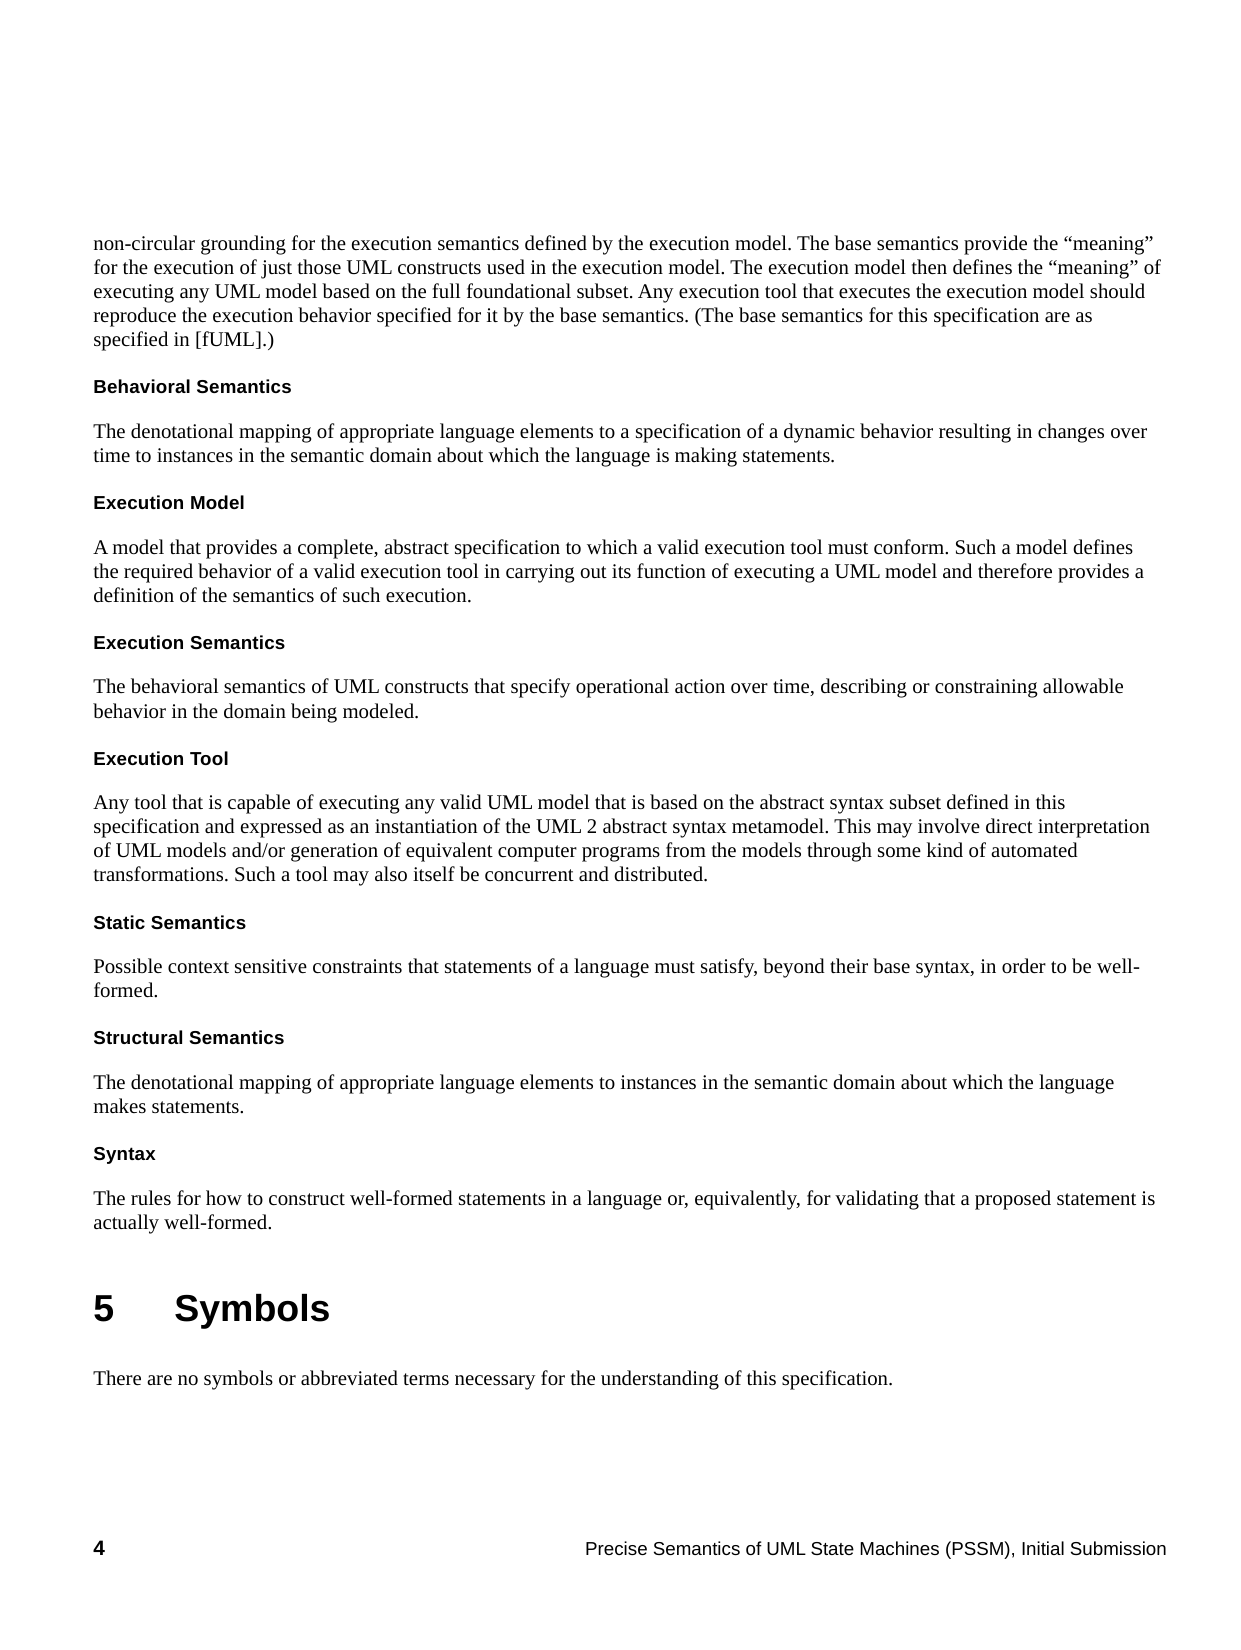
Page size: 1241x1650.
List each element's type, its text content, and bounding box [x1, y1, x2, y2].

subtitle Symbols [93, 1286, 1164, 1329]
text The behavioral semantics of UML constructs that specify operational action over time, describing or constraining allowable behavior in the domain being modeled. [93, 674, 1164, 723]
subtitle Static Semantics [93, 911, 1164, 933]
text A model that provides a complete, abstract specification to which a valid execution tool must conform. Such a model defines the required behavior of a valid execution tool in carrying out its function of executing a UML model and therefore provides a definition of the semantics of such execution. [93, 535, 1164, 607]
subtitle Syntax [93, 1143, 1164, 1164]
text non-circular grounding for the execution semantics defined by the execution model. The base semantics provide the “meaning” for the execution of just those UML constructs used in the execution model. The execution model then defines the “meaning” of executing any UML model based on the full foundational subset. Any execution tool that executes the execution model should reproduce the execution behavior specified for it by the base semantics. (The base semantics for this specification are as specified in [fUML].) [93, 231, 1164, 351]
subtitle Execution Semantics [93, 632, 1164, 653]
text Possible context sensitive constraints that statements of a language must satisfy, beyond their base syntax, in order to be well-formed. [93, 954, 1164, 1002]
text The rules for how to construct well-formed statements in a language or, equivalently, for validating that a proposed statement is actually well-formed. [93, 1186, 1164, 1234]
text Any tool that is capable of executing any valid UML model that is based on the abstract syntax subset defined in this specification and expressed as an instantiation of the UML 2 abstract syntax metamodel. This may involve direct interpretation of UML models and/or generation of equivalent computer programs from the models through some kind of automated transformations. Such a tool may also itself be concurrent and distributed. [93, 790, 1164, 886]
text There are no symbols or abbreviated terms necessary for the understanding of this specification. [93, 1366, 1164, 1390]
subtitle Execution Model [93, 492, 1164, 514]
subtitle Structural Semantics [93, 1027, 1164, 1049]
text The denotational mapping of appropriate language elements to instances in the semantic domain about which the language makes statements. [93, 1070, 1164, 1118]
subtitle Behavioral Semantics [93, 376, 1164, 398]
subtitle Execution Tool [93, 748, 1164, 769]
text The denotational mapping of appropriate language elements to a specification of a dynamic behavior resulting in changes over time to instances in the semantic domain about which the language is making statements. [93, 419, 1164, 467]
